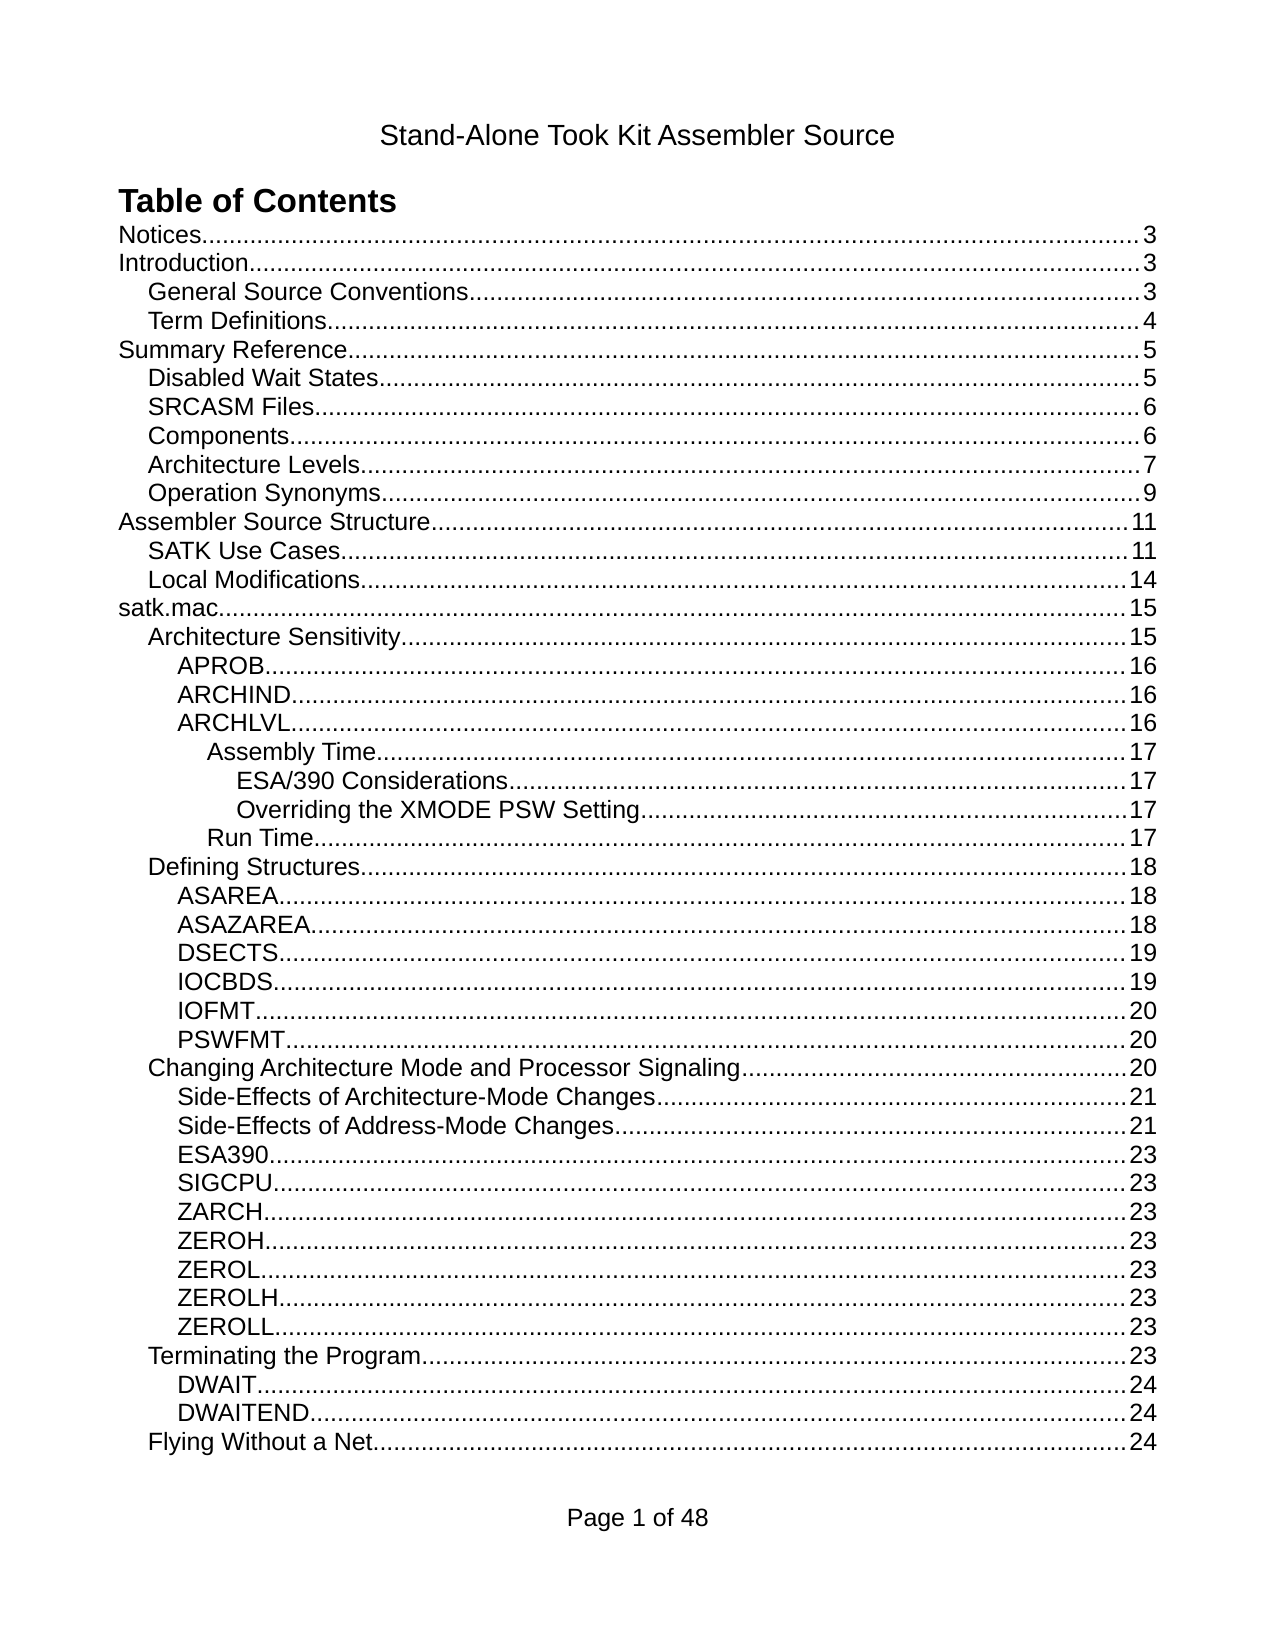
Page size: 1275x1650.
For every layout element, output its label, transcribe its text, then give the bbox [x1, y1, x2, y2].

text Local Modifications 14 [148, 564, 1157, 593]
text Architecture Sensitivity 15 [148, 622, 1157, 651]
text ZARCH 23 [177, 1197, 1157, 1226]
text ASAZAREA 18 [177, 909, 1157, 938]
text DWAITEND 24 [177, 1398, 1157, 1427]
text Terminating the Program 23 [148, 1341, 1157, 1369]
text SIGCPU 23 [177, 1168, 1157, 1197]
text ASAREA 18 [177, 881, 1157, 909]
text Assembler Source Structure 11 [118, 507, 1157, 536]
text Run Time 17 [207, 823, 1157, 852]
text Introduction 3 [118, 248, 1157, 277]
text Flying Without a Net 24 [148, 1427, 1157, 1456]
text General Source Conventions 3 [148, 277, 1157, 306]
text ARCHIND 16 [177, 679, 1157, 708]
text IOCBDS 19 [177, 967, 1157, 996]
text DWAIT 24 [177, 1369, 1157, 1398]
text Disabled Wait States 5 [148, 363, 1157, 392]
text Summary Reference 5 [118, 334, 1157, 363]
text DSECTS 19 [177, 938, 1157, 967]
text ZEROLH 23 [177, 1283, 1157, 1312]
text Assembly Time 17 [207, 737, 1157, 766]
text Term Definitions 4 [148, 306, 1157, 334]
text ESA/390 Considerations 17 [236, 766, 1157, 794]
text ZEROH 23 [177, 1226, 1157, 1254]
text ZEROL 23 [177, 1254, 1157, 1283]
text Components 6 [148, 421, 1157, 449]
subtitle Table of Contents [118, 181, 1157, 219]
text APROB 16 [177, 651, 1157, 679]
text Defining Structures 18 [148, 852, 1157, 881]
text SATK Use Cases 11 [148, 536, 1157, 564]
text IOFMT 20 [177, 996, 1157, 1024]
text ARCHLVL 16 [177, 708, 1157, 737]
text Notices 3 [118, 219, 1157, 248]
text ESA390 23 [177, 1139, 1157, 1168]
text Side-Effects of Architecture-Mode Changes 21 [177, 1082, 1157, 1111]
text Architecture Levels 7 [148, 449, 1157, 478]
text Overriding the XMODE PSW Setting 17 [236, 794, 1157, 823]
text ZEROLL 23 [177, 1312, 1157, 1341]
text Side-Effects of Address-Mode Changes 21 [177, 1111, 1157, 1139]
text Operation Synonyms 9 [148, 478, 1157, 507]
text satk.mac 15 [118, 593, 1157, 622]
text SRCASM Files 6 [148, 392, 1157, 421]
text PSWFMT 20 [177, 1024, 1157, 1053]
text Changing Architecture Mode and Processor Signaling 20 [148, 1053, 1157, 1082]
